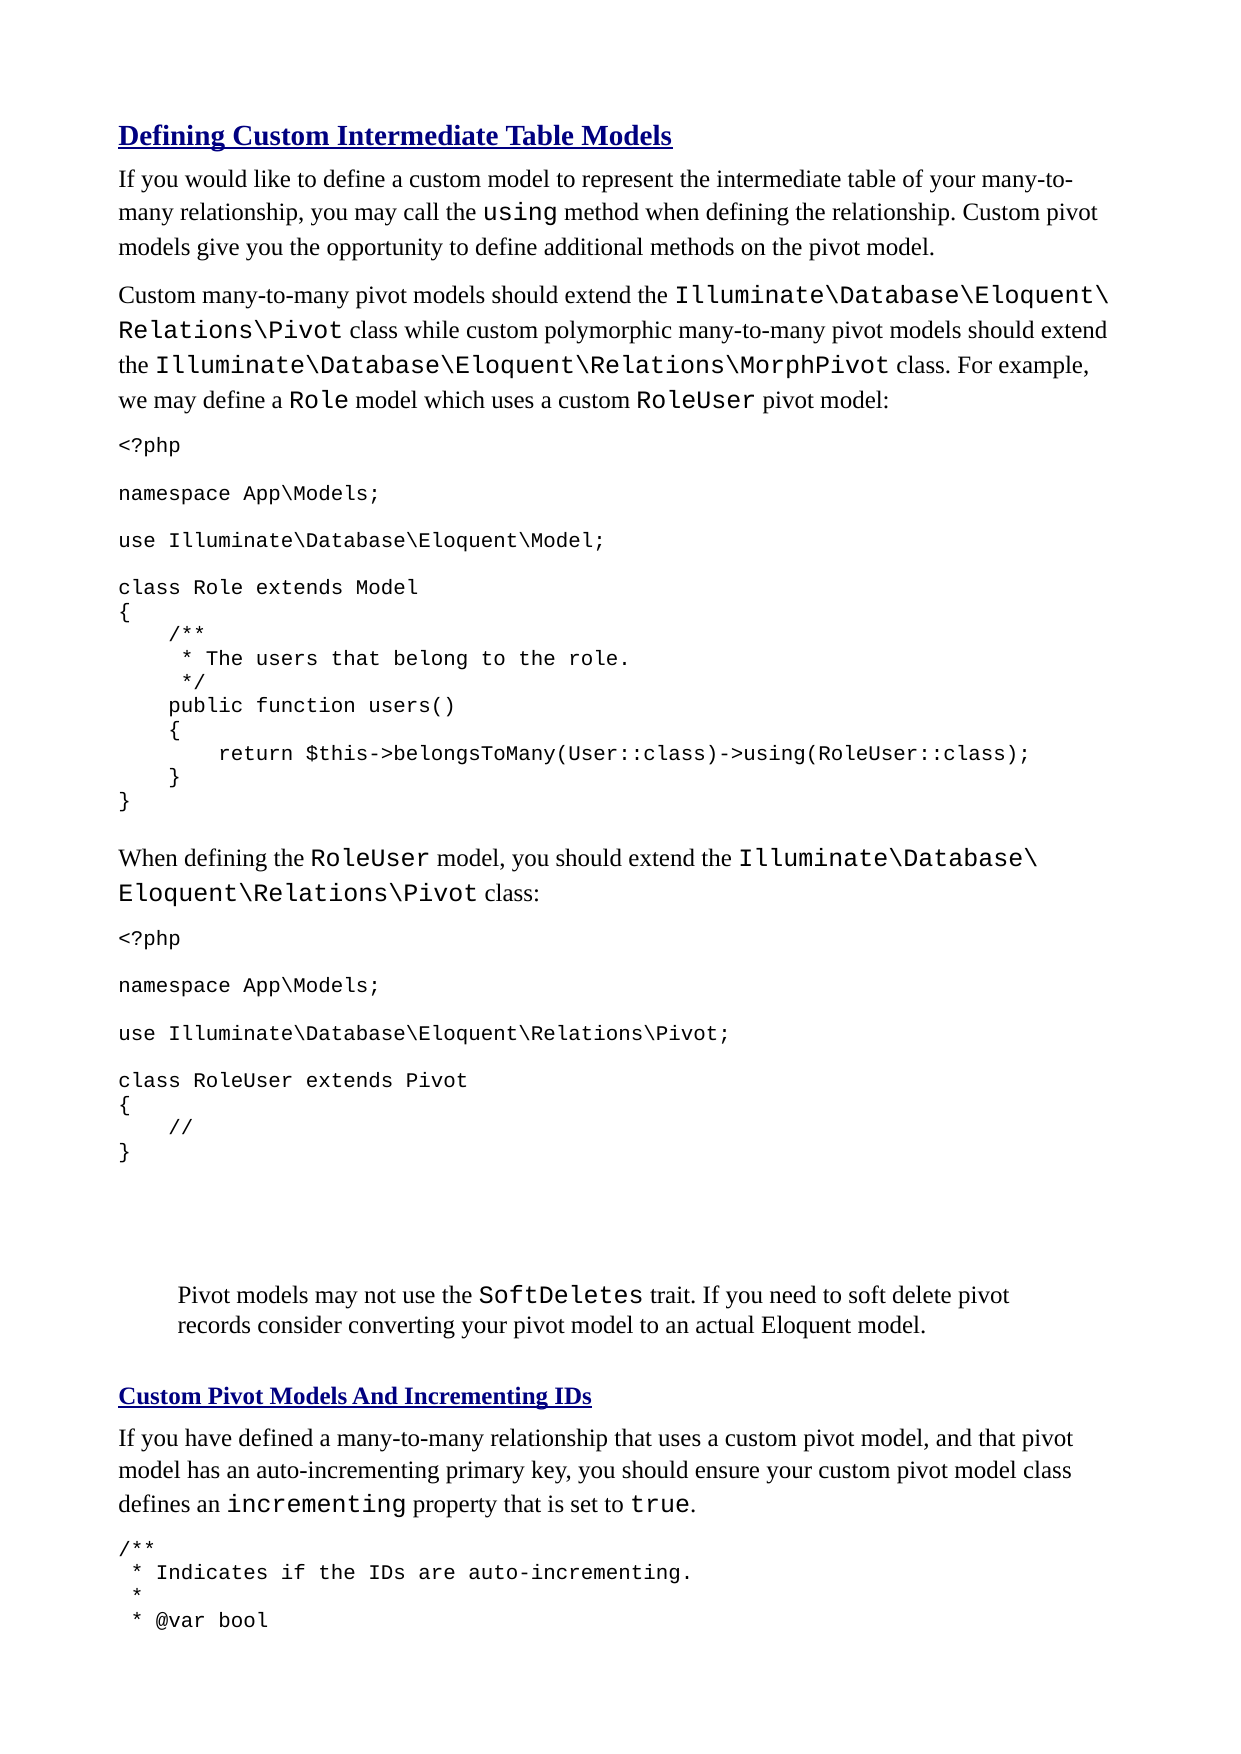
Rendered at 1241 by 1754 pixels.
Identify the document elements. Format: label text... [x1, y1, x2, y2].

text class Role extends Model [118, 577, 1122, 601]
text Custom many-to-many pivot models should extend the Illuminate\Database\Eloquent\Relations\Pivot class while custom polymorphic many-to-many pivot models should extend the Illuminate\Database\Eloquent\Relations\MorphPivot class. For example, we may define a Role model which uses a custom RoleUser pivot model: [118, 280, 1122, 416]
text } [118, 766, 1122, 790]
text class RoleUser extends Pivot [118, 1070, 1122, 1094]
text { [118, 601, 1122, 624]
text namespace App\Models; [118, 482, 1122, 506]
text <?php [118, 435, 1122, 459]
text // [118, 1117, 1122, 1141]
text If you have defined a many-to-many relationship that uses a custom pivot model, and that pivot model has an auto-incrementing primary key, you should ensure your custom pivot model class defines an incrementing property that is set to true. [118, 1423, 1122, 1519]
text */ [118, 672, 1122, 695]
text use Illuminate\Database\Eloquent\Relations\Pivot; [118, 1023, 1122, 1046]
text use Illuminate\Database\Eloquent\Model; [118, 530, 1122, 553]
text } [118, 790, 1122, 813]
text * The users that belong to the role. [118, 648, 1122, 672]
text return $this->belongsToMany(User::class)->using(RoleUser::class); [118, 743, 1122, 766]
text } [118, 1141, 1122, 1164]
text <?php [118, 928, 1122, 952]
text public function users() [118, 695, 1122, 719]
text * [118, 1586, 1122, 1609]
subtitle Custom Pivot Models And Incrementing IDs [118, 1381, 1122, 1410]
text * @var bool [118, 1609, 1122, 1633]
text /** [118, 624, 1122, 648]
text * Indicates if the IDs are auto-incrementing. [118, 1562, 1122, 1586]
text When defining the RoleUser model, you should extend the Illuminate\Database\Eloquent\Relations\Pivot class: [118, 843, 1122, 909]
text namespace App\Models; [118, 975, 1122, 999]
text If you would like to define a custom model to represent the intermediate table of your many-to-many relationship, you may call the using method when defining the relationship. Custom pivot models give you the opportunity to define additional methods on the pivot model. [118, 164, 1122, 261]
text { [118, 1094, 1122, 1117]
text Pivot models may not use the SoftDeletes trait. If you need to soft delete pivot records consider converting your pivot model to an actual Eloquent model. [177, 1280, 1063, 1339]
text /** [118, 1539, 1122, 1562]
text { [118, 719, 1122, 743]
subtitle Defining Custom Intermediate Table Models [118, 118, 1122, 152]
